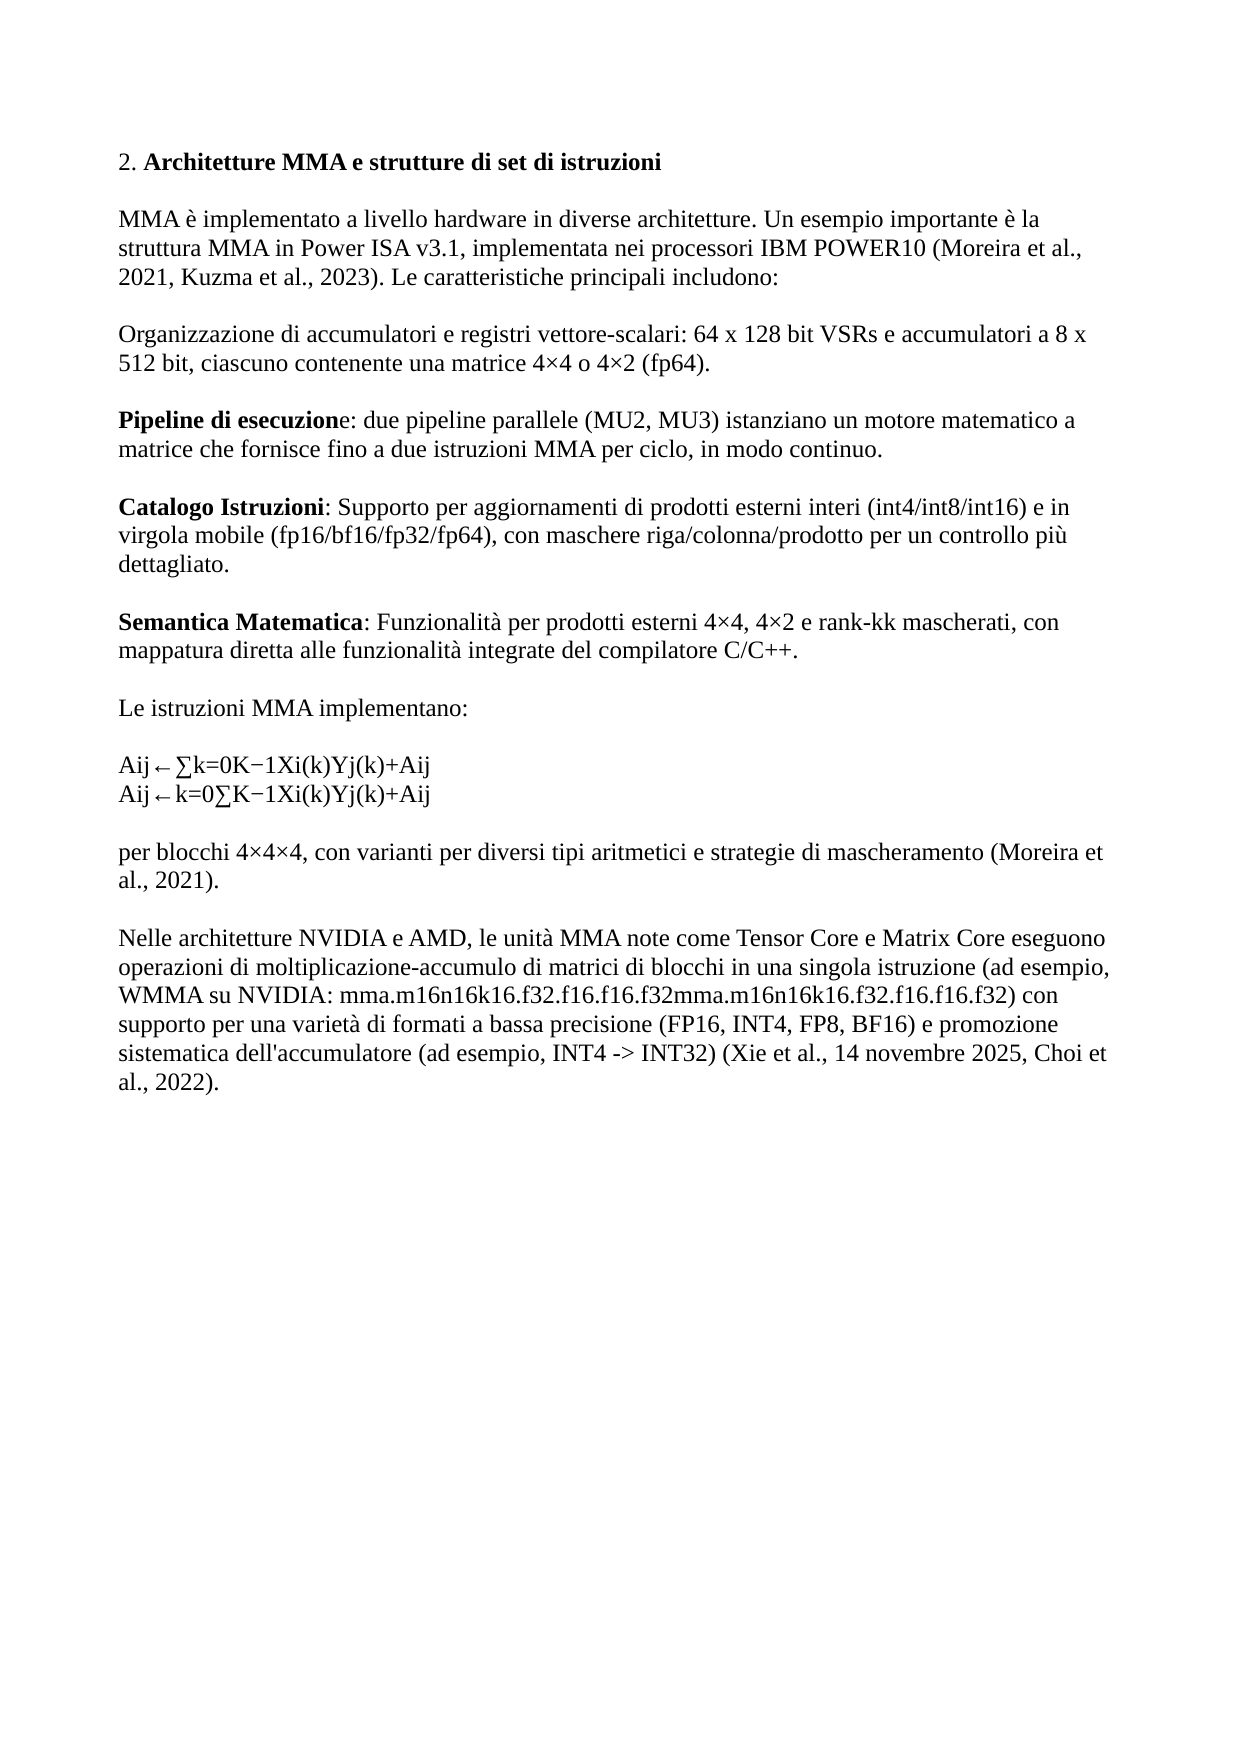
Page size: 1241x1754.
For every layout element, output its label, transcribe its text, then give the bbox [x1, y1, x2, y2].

text Le istruzioni MMA implementano: [118, 693, 1122, 722]
text Organizzazione di accumulatori e registri vettore-scalari: 64 x 128 bit VSRs e accumulatori a 8 x 512 bit, ciascuno contenente una matrice 4×4 o 4×2 (fp64). [118, 319, 1122, 377]
text MMA è implementato a livello hardware in diverse architetture. Un esempio importante è la struttura MMA in Power ISA v3.1, implementata nei processori IBM POWER10 (Moreira et al., 2021, Kuzma et al., 2023). Le caratteristiche principali includono: [118, 204, 1122, 291]
text per blocchi 4×4×4, con varianti per diversi tipi aritmetici e strategie di mascheramento (Moreira et al., 2021). [118, 837, 1122, 894]
text Aij←∑k=0K−1Xi(k)Yj(k)+Aij [118, 751, 1122, 779]
text Pipeline di esecuzione: due pipeline parallele (MU2, MU3) istanziano un motore matematico a matrice che fornisce fino a due istruzioni MMA per ciclo, in modo continuo. [118, 406, 1122, 463]
text Catalogo Istruzioni: Supporto per aggiornamenti di prodotti esterni interi (int4/int8/int16) e in virgola mobile (fp16/bf16/fp32/fp64), con maschere riga/colonna/prodotto per un controllo più dettagliato. [118, 492, 1122, 578]
text Semantica Matematica: Funzionalità per prodotti esterni 4×4, 4×2 e rank-kk mascherati, con mappatura diretta alle funzionalità integrate del compilatore C/C++. [118, 607, 1122, 664]
text 2. Architetture MMA e strutture di set di istruzioni [118, 147, 1122, 176]
text Nelle architetture NVIDIA e AMD, le unità MMA note come Tensor Core e Matrix Core eseguono operazioni di moltiplicazione-accumulo di matrici di blocchi in una singola istruzione (ad esempio, WMMA su NVIDIA: mma.m16n16k16.f32.f16.f16.f32mma.m16n16k16.f32.f16.f16.f32) con supporto per una varietà di formati a bassa precisione (FP16, INT4, FP8, BF16) e promozione sistematica dell'accumulatore (ad esempio, INT4 -> INT32) (Xie et al., 14 novembre 2025, Choi et al., 2022). [118, 923, 1122, 1096]
text Aij​←k=0∑K−1​Xi(k)​Yj(k)​+Aij​ [118, 779, 1122, 808]
